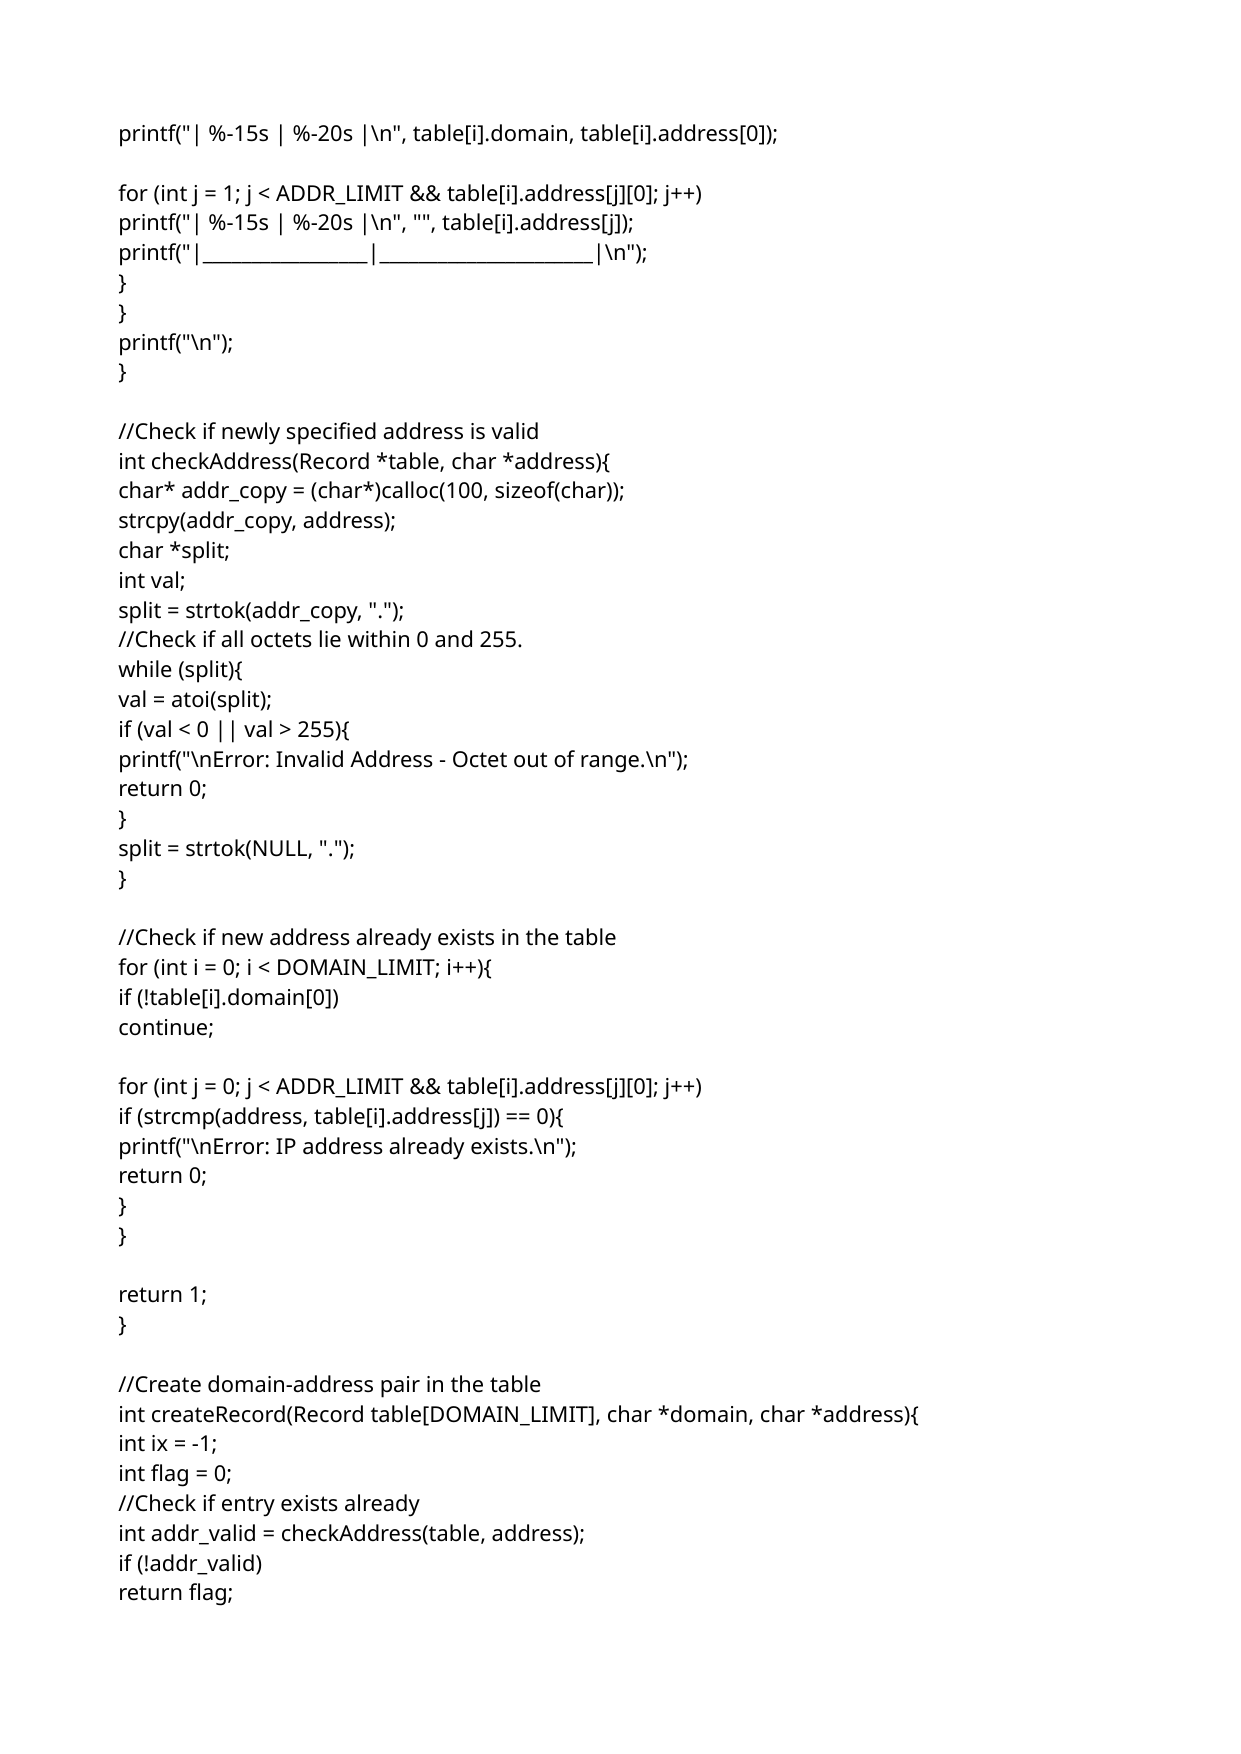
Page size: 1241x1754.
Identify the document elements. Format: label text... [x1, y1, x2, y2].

text } [118, 1190, 1122, 1220]
text printf("|_________________|______________________|\n"); [118, 237, 1122, 267]
text int createRecord(Record table[DOMAIN_LIMIT], char *domain, char *address){ [118, 1398, 1122, 1428]
text } [118, 1309, 1122, 1339]
text return 1; [118, 1279, 1122, 1309]
text //Check if all octets lie within 0 and 255. [118, 624, 1122, 654]
text if (!table[i].domain[0]) [118, 982, 1122, 1012]
text return 0; [118, 1160, 1122, 1190]
text } [118, 803, 1122, 833]
text printf("| %-15s | %-20s |\n", "", table[i].address[j]); [118, 207, 1122, 237]
text int val; [118, 565, 1122, 594]
text return flag; [118, 1577, 1122, 1607]
text for (int j = 0; j < ADDR_LIMIT && table[i].address[j][0]; j++) [118, 1071, 1122, 1101]
text char *split; [118, 535, 1122, 565]
text split = strtok(NULL, "."); [118, 833, 1122, 863]
text printf("\nError: Invalid Address - Octet out of range.\n"); [118, 743, 1122, 773]
text } [118, 267, 1122, 297]
text //Check if entry exists already [118, 1488, 1122, 1518]
text return 0; [118, 773, 1122, 803]
text if (val < 0 || val > 255){ [118, 714, 1122, 743]
text int ix = -1; [118, 1428, 1122, 1458]
text int addr_valid = checkAddress(table, address); [118, 1518, 1122, 1547]
text } [118, 297, 1122, 327]
text for (int i = 0; i < DOMAIN_LIMIT; i++){ [118, 952, 1122, 982]
text printf("| %-15s | %-20s |\n", table[i].domain, table[i].address[0]); [118, 118, 1122, 148]
text val = atoi(split); [118, 684, 1122, 714]
text } [118, 356, 1122, 386]
text } [118, 1220, 1122, 1250]
text char* addr_copy = (char*)calloc(100, sizeof(char)); [118, 475, 1122, 505]
text if (strcmp(address, table[i].address[j]) == 0){ [118, 1101, 1122, 1131]
text //Check if new address already exists in the table [118, 922, 1122, 952]
text split = strtok(addr_copy, "."); [118, 594, 1122, 624]
text strcpy(addr_copy, address); [118, 505, 1122, 535]
text int checkAddress(Record *table, char *address){ [118, 446, 1122, 475]
text printf("\n"); [118, 327, 1122, 356]
text } [118, 863, 1122, 892]
text //Check if newly specified address is valid [118, 416, 1122, 446]
text printf("\nError: IP address already exists.\n"); [118, 1131, 1122, 1160]
text while (split){ [118, 654, 1122, 684]
text if (!addr_valid) [118, 1547, 1122, 1577]
text //Create domain-address pair in the table [118, 1369, 1122, 1398]
text for (int j = 1; j < ADDR_LIMIT && table[i].address[j][0]; j++) [118, 178, 1122, 207]
text continue; [118, 1012, 1122, 1041]
text int flag = 0; [118, 1458, 1122, 1488]
